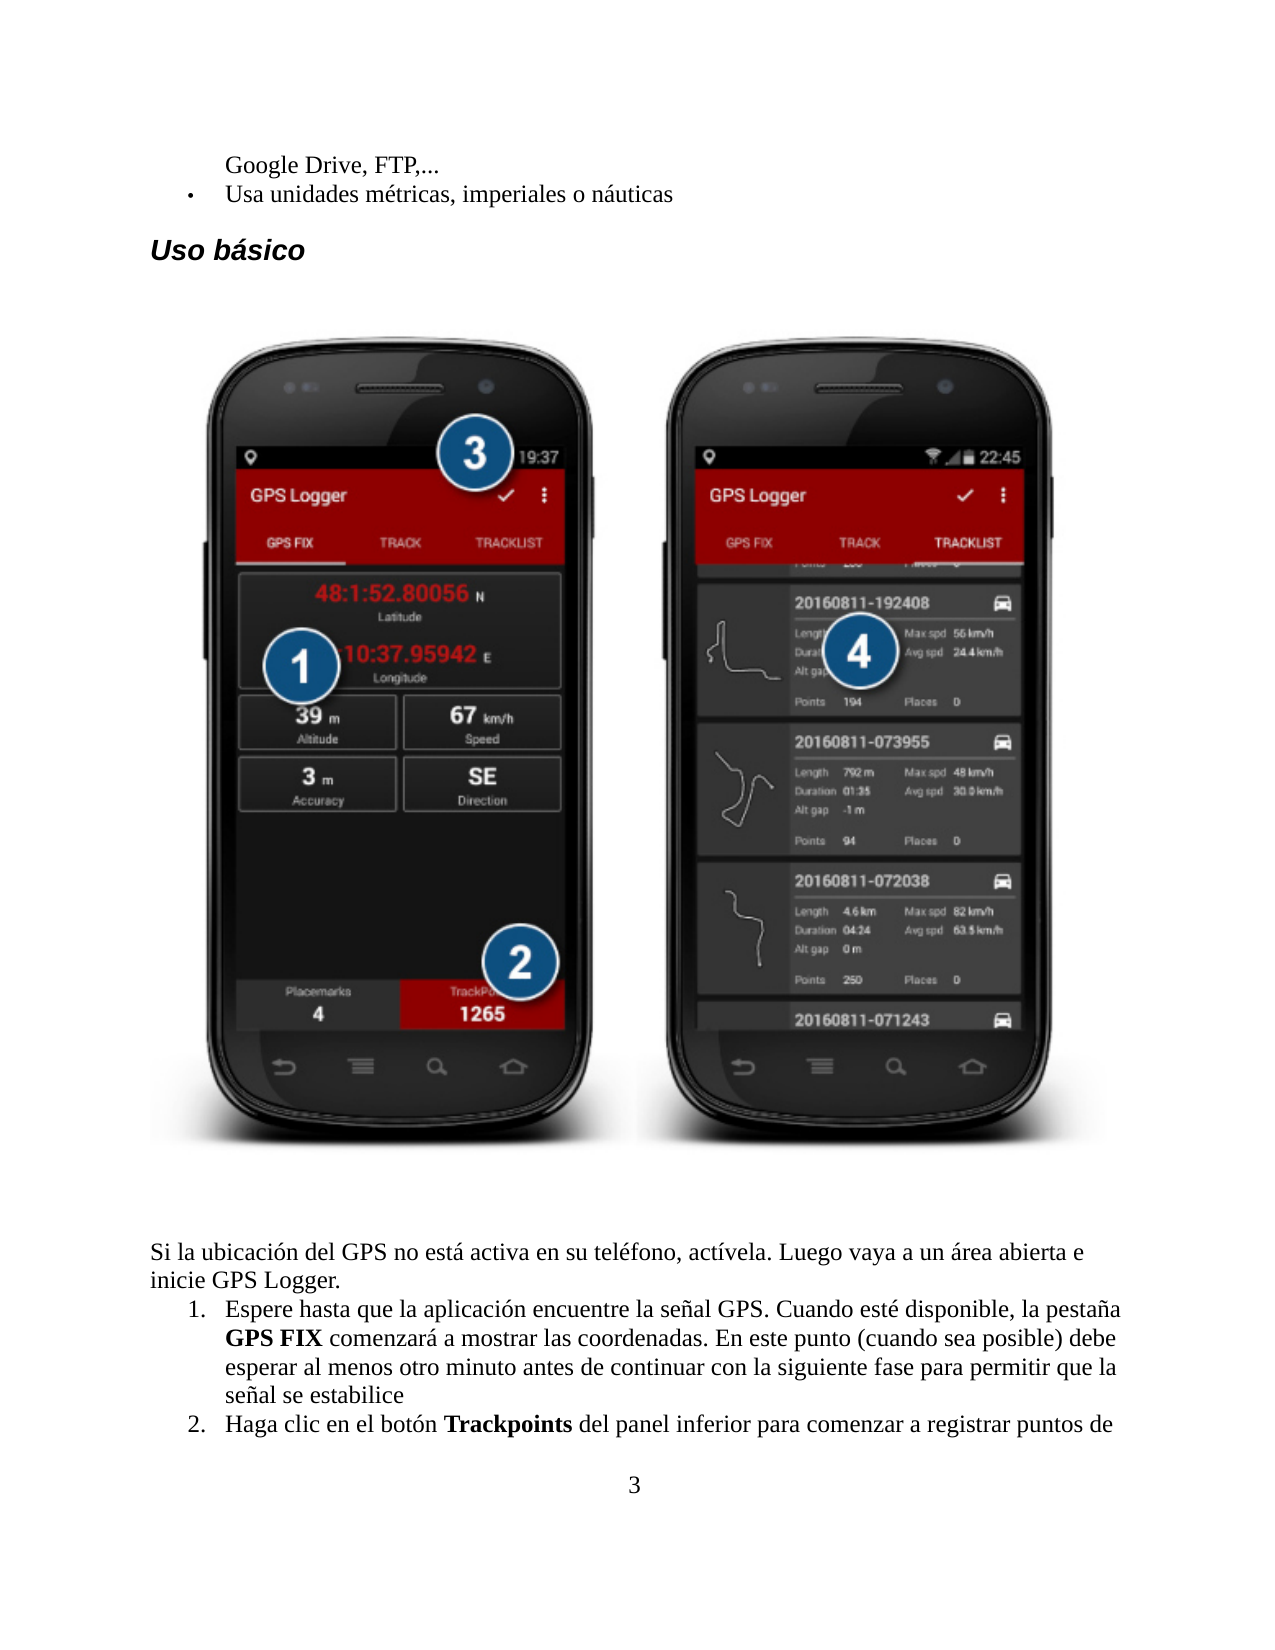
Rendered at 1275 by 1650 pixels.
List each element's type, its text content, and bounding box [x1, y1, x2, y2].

list Haga clic en el botón Trackpoints del panel inferior para comenzar a registrar puntos de [187, 1409, 1125, 1438]
picture [150, 278, 1108, 1208]
list Espere hasta que la aplicación encuentre la señal GPS. Cuando esté disponible, la pestaña GPS FIX comenzará a mostrar las coordenadas. En este punto (cuando sea posible) debe esperar al menos otro minuto antes de continuar con la siguiente fase para permitir que la señal se estabilice [187, 1294, 1125, 1409]
subtitle Uso básico [150, 232, 1125, 266]
list Google Drive, FTP,... [187, 150, 1125, 179]
text Si la ubicación del GPS no está activa en su teléfono, actívela. Luego vaya a un área abierta e inicie GPS Logger. [150, 278, 1125, 1294]
list Usa unidades métricas, imperiales o náuticas [187, 179, 1125, 207]
